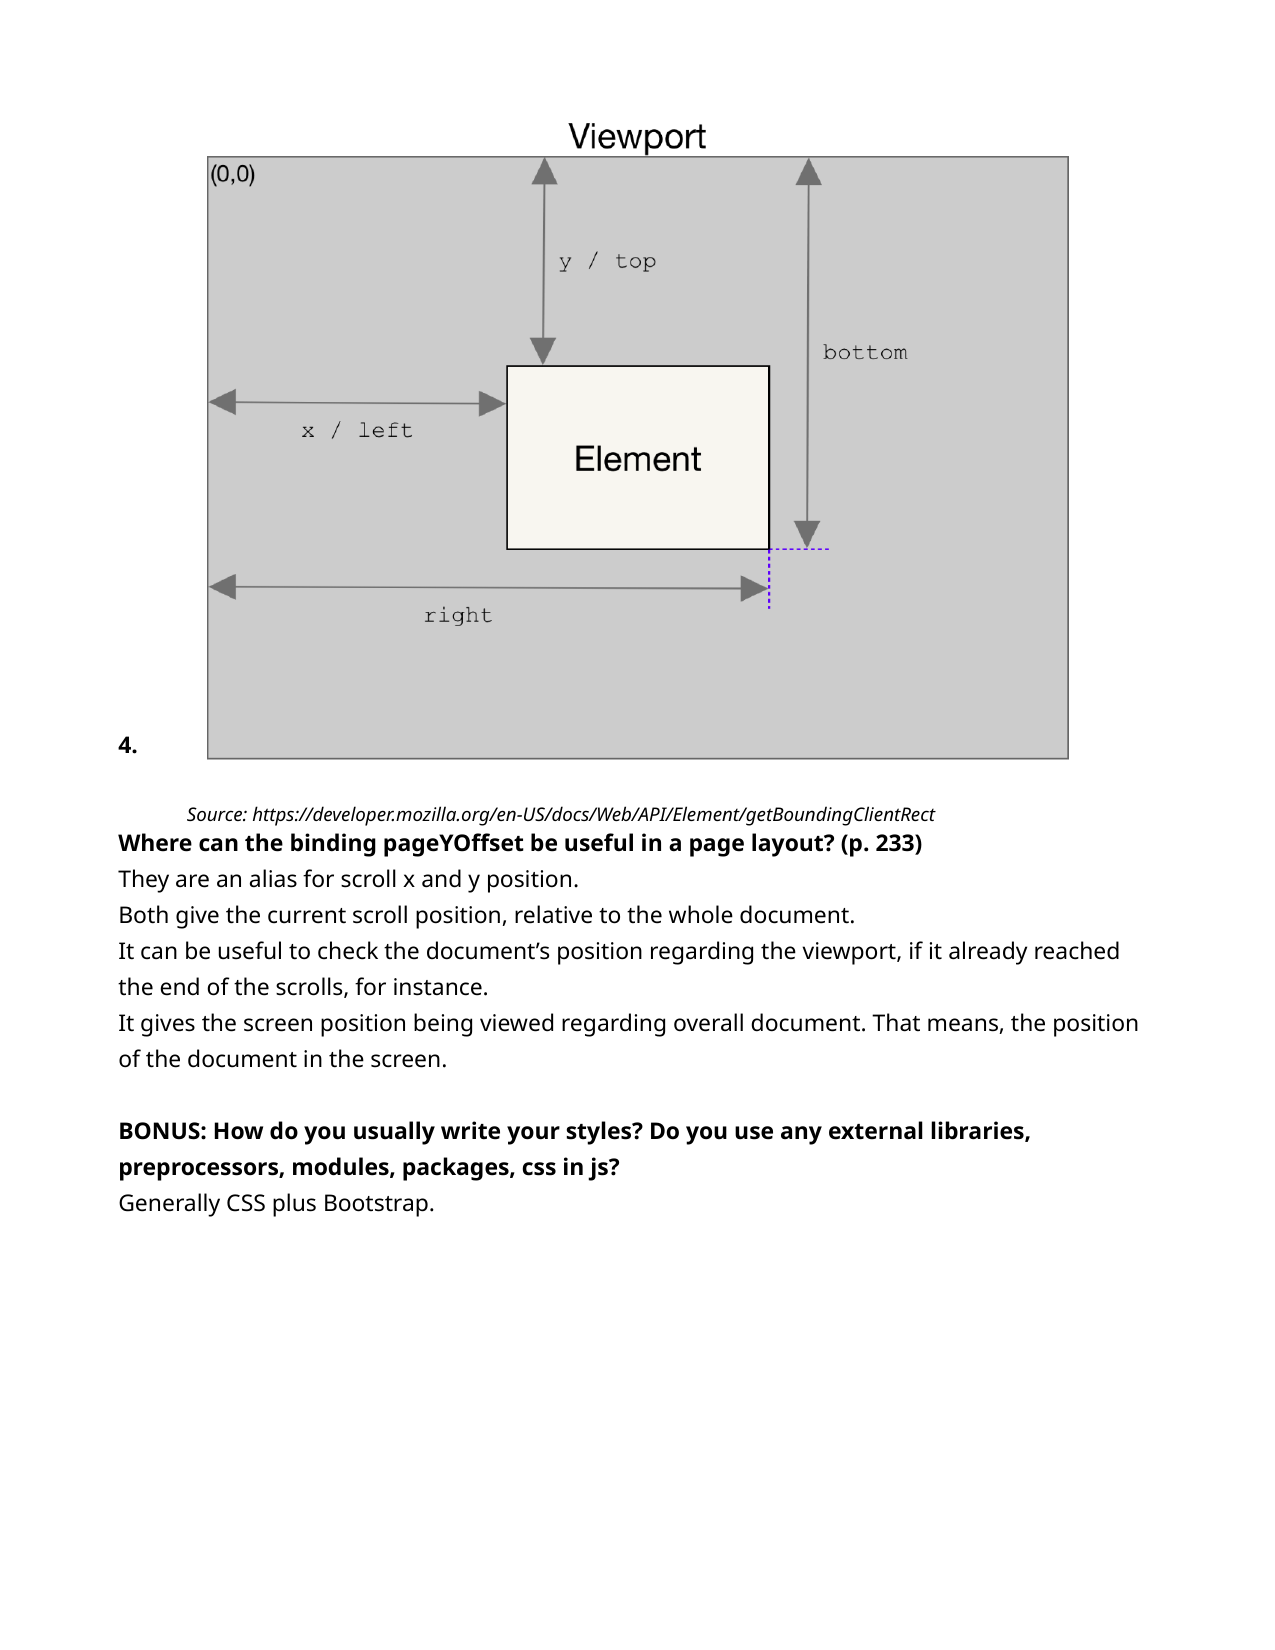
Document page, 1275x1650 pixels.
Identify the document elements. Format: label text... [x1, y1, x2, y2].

text Both give the current scroll position, relative to the whole document. [118, 899, 1157, 930]
text 4. Where can the binding pageYOffset be useful in a page layout? (p. 233) [118, 729, 1157, 858]
text It gives the screen position being viewed regarding overall document. That means, the position of the document in the screen. [118, 1007, 1157, 1074]
text Generally CSS plus Bootstrap. [118, 1186, 1157, 1218]
text Source: https://developer.mozilla.org/en-US/docs/Web/API/Element/getBoundingClientRect [187, 768, 1088, 827]
picture [186, 118, 1089, 768]
text They are an alias for scroll x and y position. [118, 863, 1157, 894]
text BONUS: How do you usually write your styles? Do you use any external libraries, preprocessors, modules, packages, css in js? [118, 1114, 1157, 1182]
text It can be useful to check the document’s position regarding the viewport, if it already reached the end of the scrolls, for instance. [118, 935, 1157, 1002]
